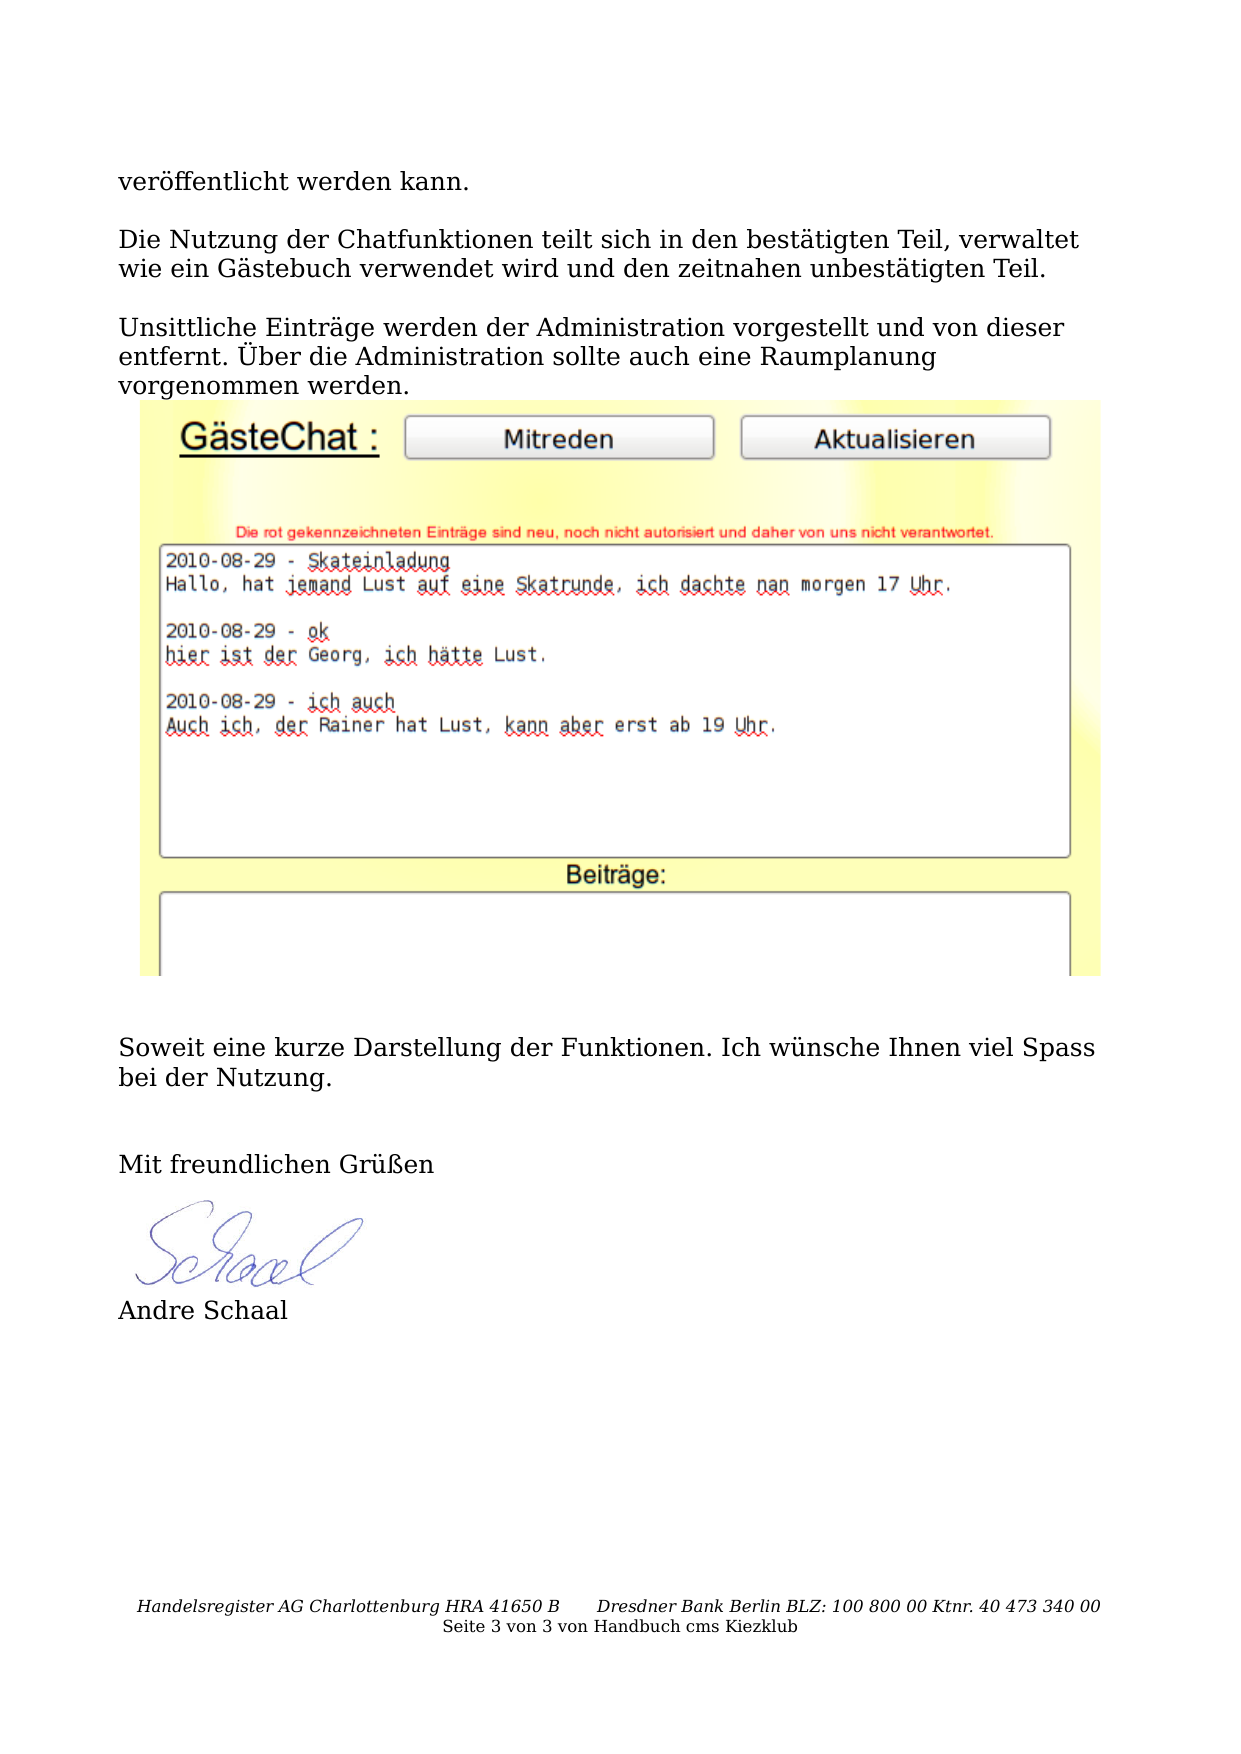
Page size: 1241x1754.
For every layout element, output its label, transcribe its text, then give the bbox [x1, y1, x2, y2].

picture [139, 400, 1101, 976]
text Mit freundlichen Grüßen [118, 1150, 1122, 1179]
text Unsittliche Einträge werden der Administration vorgestellt und von dieser entfernt. Über die Administration sollte auch eine Raumplanung vorgenommen werden. [118, 313, 1122, 400]
text Soweit eine kurze Darstellung der Funktionen. Ich wünsche Ihnen viel Spass bei der Nutzung. [118, 1034, 1122, 1092]
text Andre Schaal [118, 1296, 1122, 1325]
text veröffentlicht werden kann. [118, 167, 1122, 196]
text Die Nutzung der Chatfunktionen teilt sich in den bestätigten Teil, verwaltet wie ein Gästebuch verwendet wird und den zeitnahen unbestätigten Teil. [118, 225, 1122, 284]
picture [128, 1188, 371, 1293]
